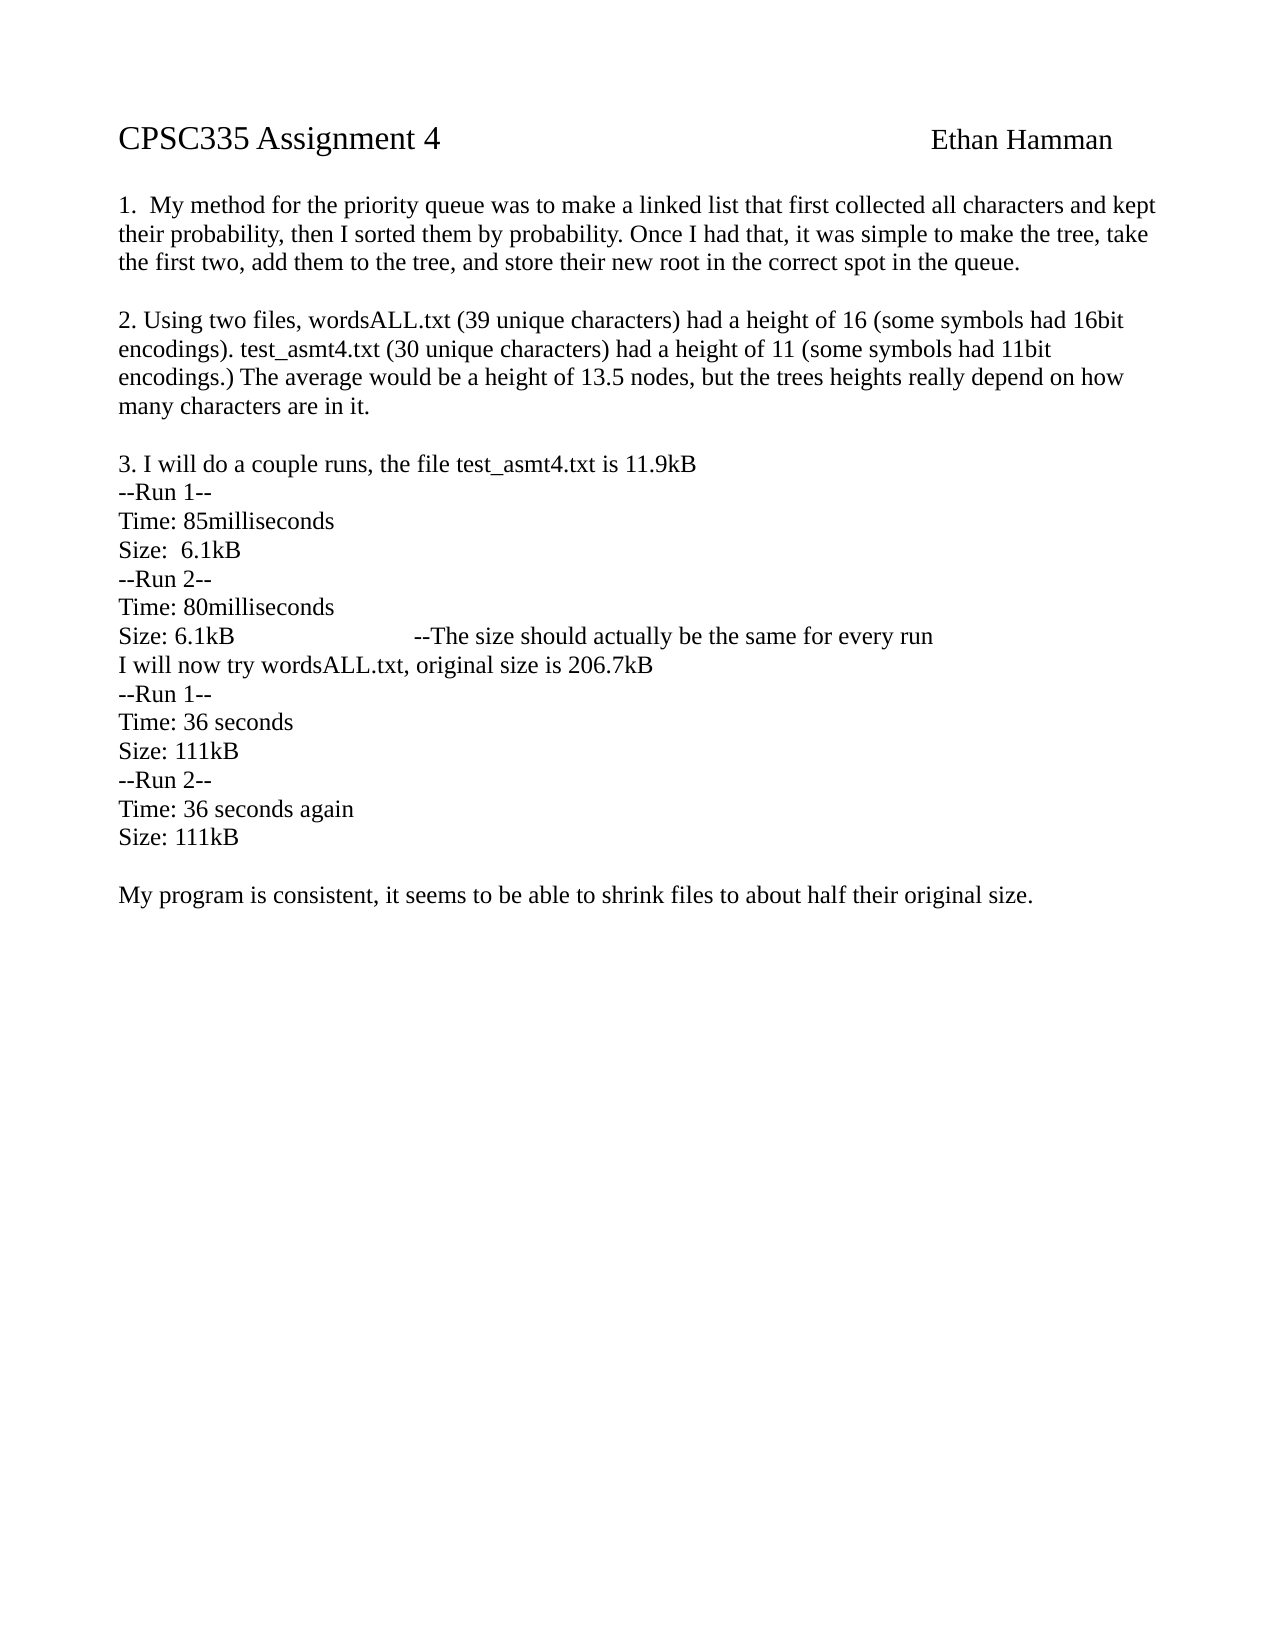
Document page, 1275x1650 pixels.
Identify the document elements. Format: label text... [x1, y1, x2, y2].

text CPSC335 Assignment 4 Ethan Hamman [118, 118, 1157, 156]
text Time: 80milliseconds [118, 592, 1157, 621]
text Size: 6.1kB --The size should actually be the same for every run [118, 621, 1157, 650]
text --Run 2-- [118, 564, 1157, 592]
text --Run 1-- Time: 85milliseconds [118, 477, 1157, 535]
text 3. I will do a couple runs, the file test_asmt4.txt is 11.9kB [118, 449, 1157, 477]
text Size: 111kB [118, 736, 1157, 765]
text 2. Using two files, wordsALL.txt (39 unique characters) had a height of 16 (some symbols had 16bit encodings). test_asmt4.txt (30 unique characters) had a height of 11 (some symbols had 11bit encodings.) The average would be a height of 13.5 nodes, but the trees heights really depend on how many characters are in it. [118, 305, 1157, 420]
text Size: 111kB [118, 822, 1157, 851]
text Time: 36 seconds [118, 707, 1157, 736]
text My program is consistent, it seems to be able to shrink files to about half their original size. [118, 880, 1157, 909]
text Size: 6.1kB [118, 535, 1157, 564]
text --Run 2-- [118, 765, 1157, 794]
text I will now try wordsALL.txt, original size is 206.7kB [118, 650, 1157, 679]
text Time: 36 seconds again [118, 794, 1157, 822]
text --Run 1-- [118, 679, 1157, 707]
text 1. My method for the priority queue was to make a linked list that first collected all characters and kept their probability, then I sorted them by probability. Once I had that, it was simple to make the tree, take the first two, add them to the tree, and store their new root in the correct spot in the queue. [118, 190, 1157, 276]
